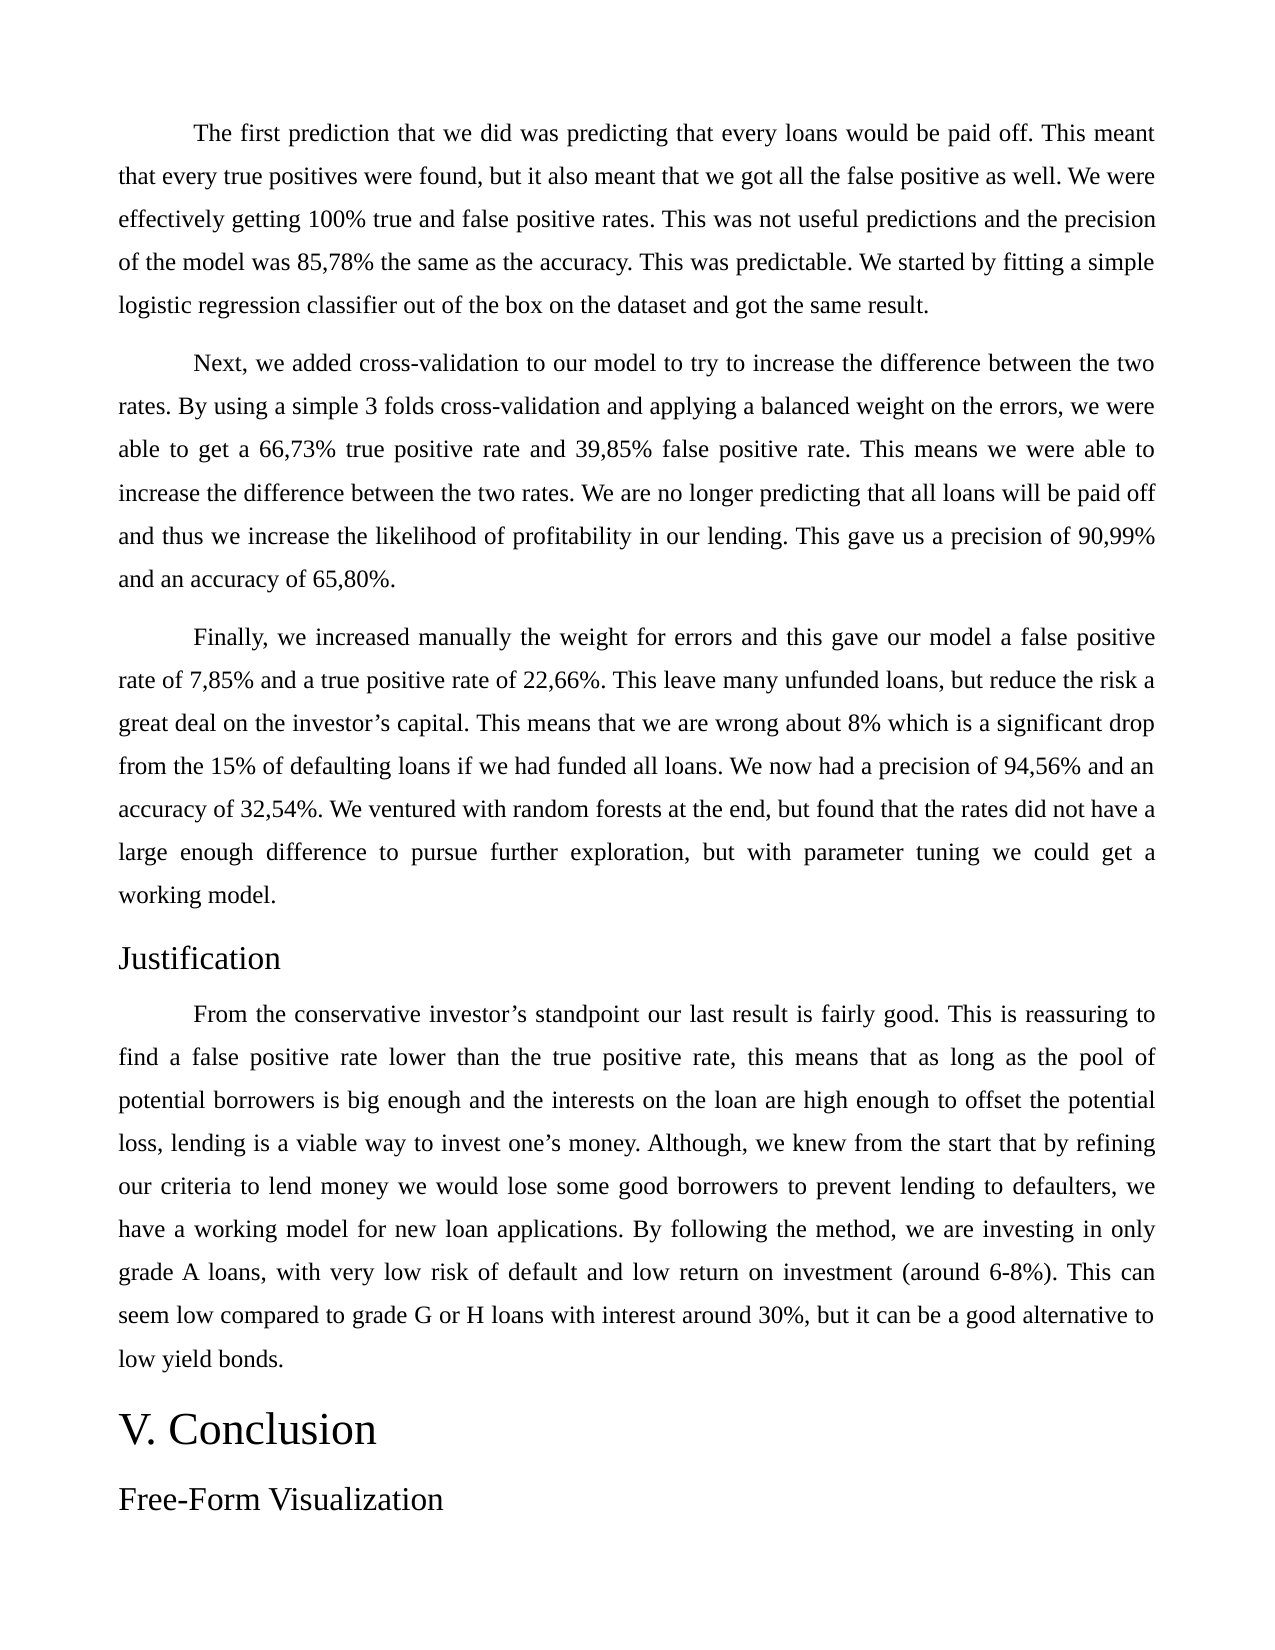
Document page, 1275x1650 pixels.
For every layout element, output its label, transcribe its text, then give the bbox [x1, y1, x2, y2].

text V. Conclusion [118, 1401, 1157, 1454]
text From the conservative investor’s standpoint our last result is fairly good. This is reassuring to find a false positive rate lower than the true positive rate, this means that as long as the pool of potential borrowers is big enough and the interests on the loan are high enough to offset the potential loss, lending is a viable way to invest one’s money. Although, we knew from the start that by refining our criteria to lend money we would lose some good borrowers to prevent lending to defaulters, we have a working model for new loan applications. By following the method, we are investing in only grade A loans, with very low risk of default and low return on investment (around 6-8%). This can seem low compared to grade G or H loans with interest around 30%, but it can be a good alternative to low yield bonds. [118, 999, 1157, 1372]
text Free-Form Visualization [118, 1479, 1157, 1517]
text Finally, we increased manually the weight for errors and this gave our model a false positive rate of 7,85% and a true positive rate of 22,66%. This leave many unfunded loans, but reduce the risk a great deal on the investor’s capital. This means that we are wrong about 8% which is a significant drop from the 15% of defaulting loans if we had funded all loans. We now had a precision of 94,56% and an accuracy of 32,54%. We ventured with random forests at the end, but found that the rates did not have a large enough difference to pursue further exploration, but with parameter tuning we could get a working model. [118, 622, 1157, 909]
text Next, we added cross-validation to our model to try to increase the difference between the two rates. By using a simple 3 folds cross-validation and applying a balanced weight on the errors, we were able to get a 66,73% true positive rate and 39,85% false positive rate. This means we were able to increase the difference between the two rates. We are no longer predicting that all loans will be paid off and thus we increase the likelihood of profitability in our lending. This gave us a precision of 90,99% and an accuracy of 65,80%. [118, 348, 1157, 593]
text Justification [118, 938, 1157, 976]
text The first prediction that we did was predicting that every loans would be paid off. This meant that every true positives were found, but it also meant that we got all the false positive as well. We were effectively getting 100% true and false positive rates. This was not useful predictions and the precision of the model was 85,78% the same as the accuracy. This was predictable. We started by fitting a simple logistic regression classifier out of the box on the dataset and got the same result. [118, 118, 1157, 319]
